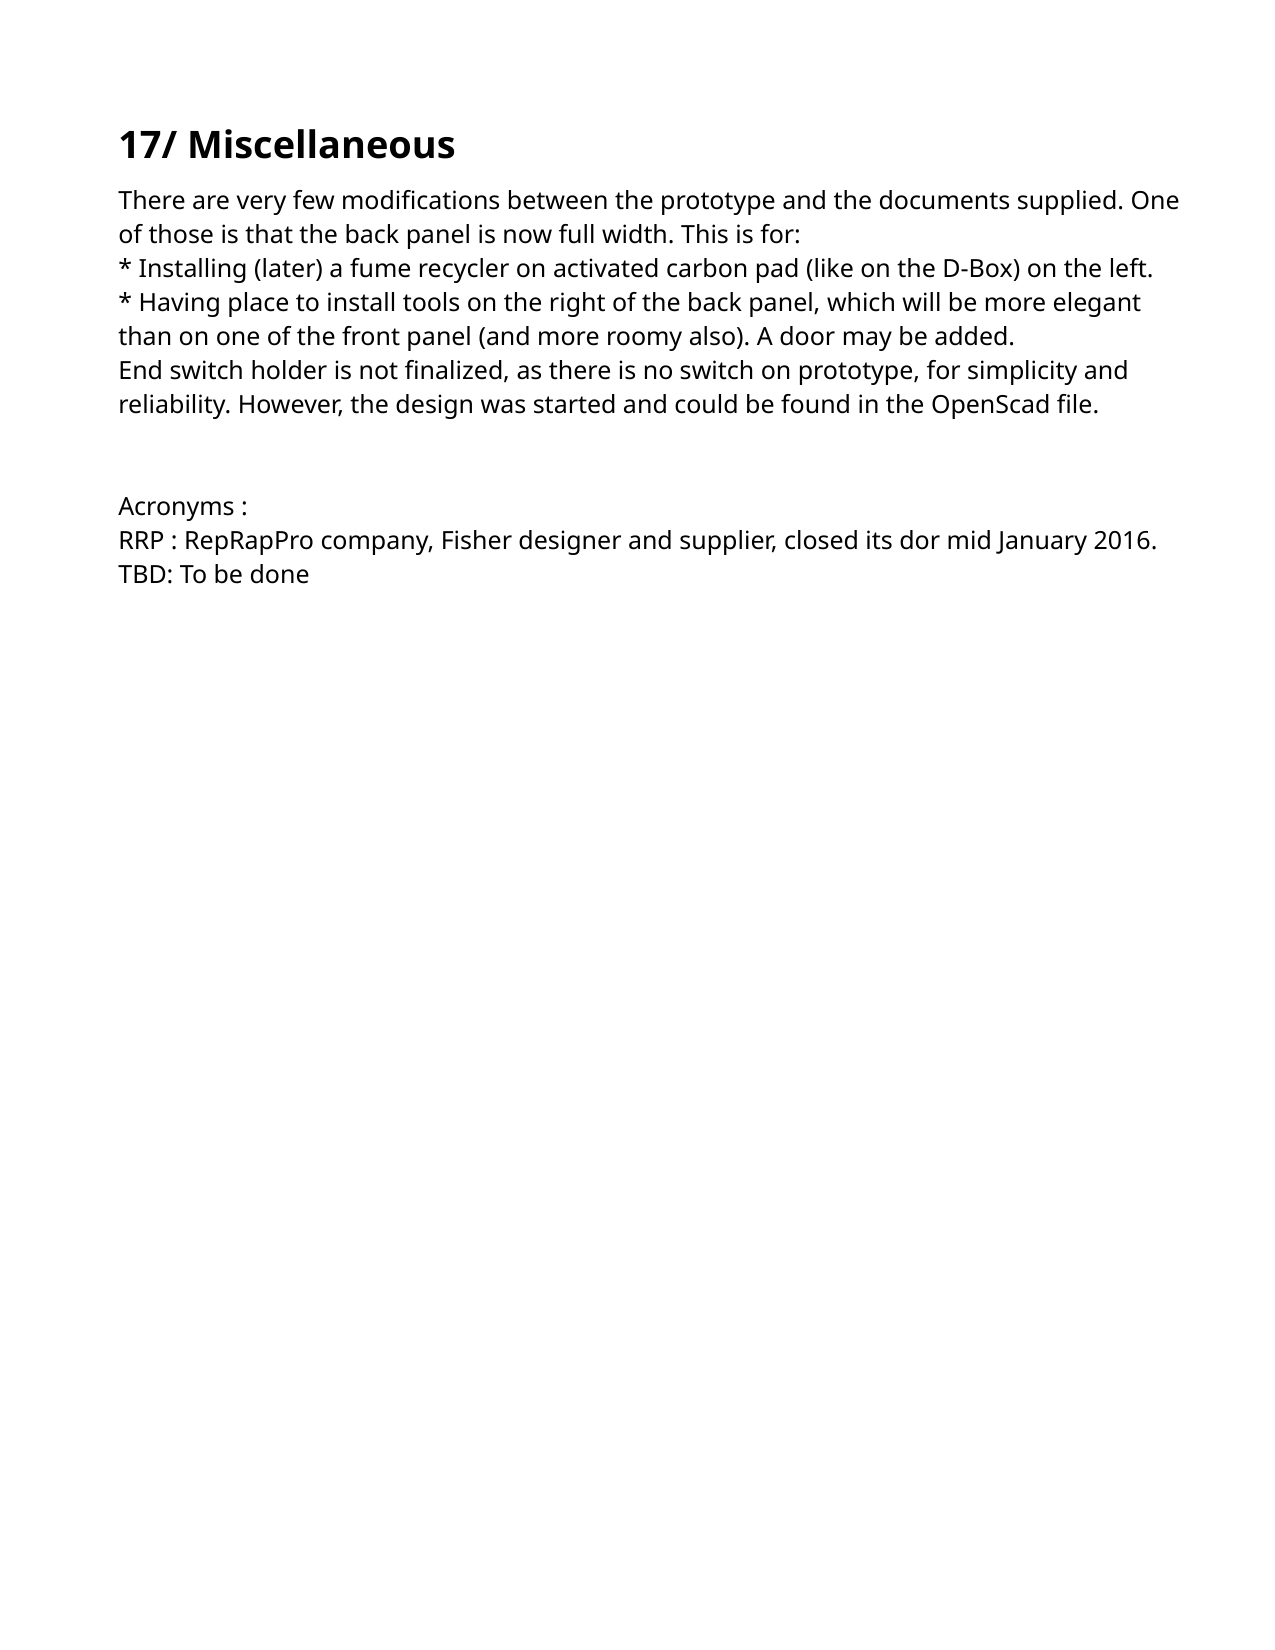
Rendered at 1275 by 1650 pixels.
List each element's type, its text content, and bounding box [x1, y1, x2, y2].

text * Installing (later) a fume recycler on activated carbon pad (like on the D-Box) on the left. [118, 250, 1198, 284]
text * Having place to install tools on the right of the back panel, which will be more elegant than on one of the front panel (and more roomy also). A door may be added. [118, 284, 1198, 353]
text Acronyms : [118, 489, 1198, 523]
text TBD: To be done [118, 557, 1198, 591]
text There are very few modifications between the prototype and the documents supplied. One of those is that the back panel is now full width. This is for: [118, 182, 1198, 250]
subtitle 17/ Miscellaneous [118, 118, 1198, 170]
text RRP : RepRapPro company, Fisher designer and supplier, closed its dor mid January 2016. [118, 523, 1198, 557]
text End switch holder is not finalized, as there is no switch on prototype, for simplicity and reliability. However, the design was started and could be found in the OpenScad file. [118, 353, 1198, 421]
